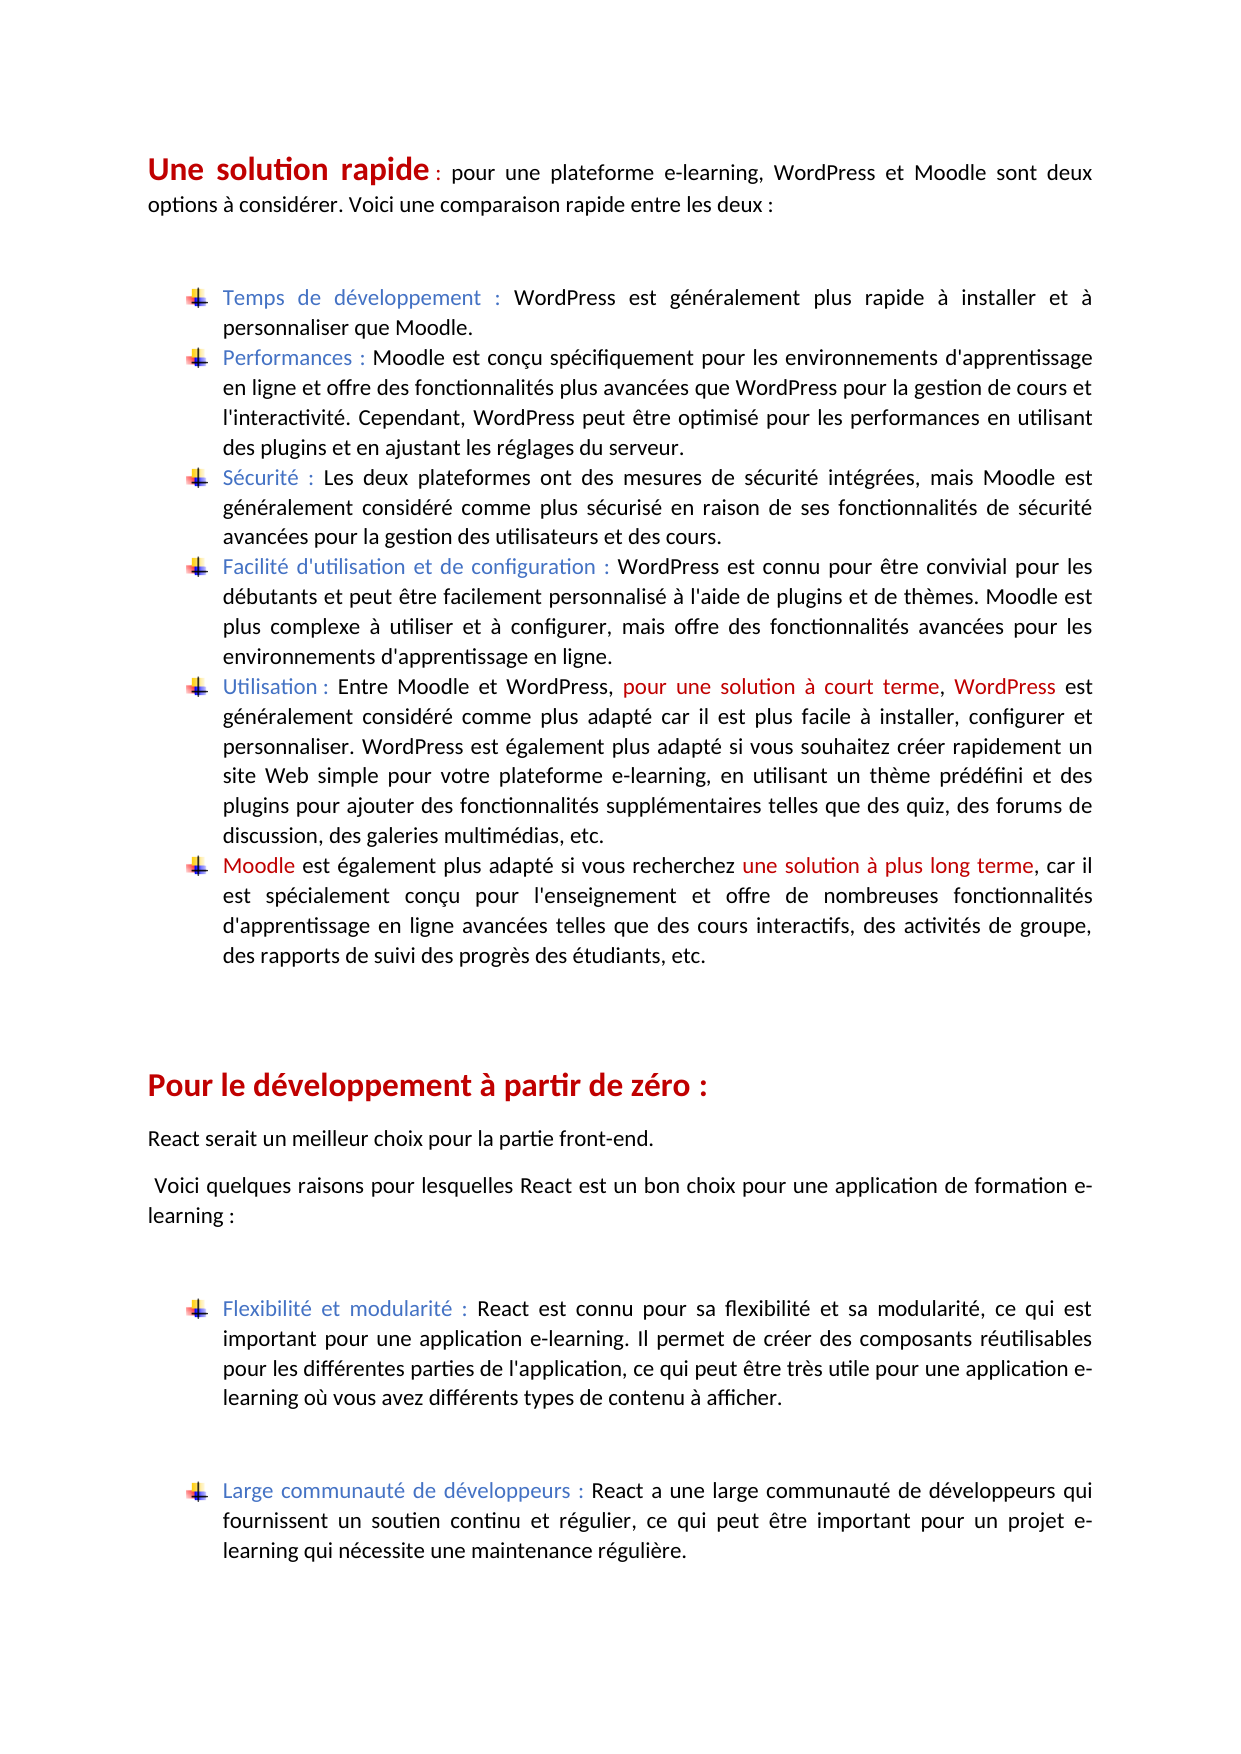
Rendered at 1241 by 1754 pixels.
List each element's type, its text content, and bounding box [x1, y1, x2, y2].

list Large communauté de développeurs : React a une large communauté de développeurs qui fournissent un soutien continu et régulier, ce qui peut être important pour un projet e-learning qui nécessite une maintenance régulière. [185, 1477, 1093, 1564]
list Flexibilité et modularité : React est connu pour sa flexibilité et sa modularité, ce qui est important pour une application e-learning. Il permet de créer des composants réutilisables pour les différentes parties de l'application, ce qui peut être très utile pour une application e-learning où vous avez différents types de contenu à afficher. [185, 1294, 1093, 1412]
text Une solution rapide : pour une plateforme e-learning, WordPress et Moodle sont deux options à considérer. Voici une comparaison rapide entre les deux : [148, 148, 1093, 218]
list Facilité d'utilisation et de configuration : WordPress est connu pour être convivial pour les débutants et peut être facilement personnalisé à l'aide de plugins et de thèmes. Moodle est plus complexe à utiliser et à configurer, mais offre des fonctionnalités avancées pour les environnements d'apprentissage en ligne. [185, 552, 1093, 670]
list Temps de développement : WordPress est généralement plus rapide à installer et à personnaliser que Moodle. [185, 283, 1093, 341]
list Performances : Moodle est conçu spécifiquement pour les environnements d'apprentissage en ligne et offre des fonctionnalités plus avancées que WordPress pour la gestion de cours et l'interactivité. Cependant, WordPress peut être optimisé pour les performances en utilisant des plugins et en ajustant les réglages du serveur. [185, 343, 1093, 461]
list Sécurité : Les deux plateformes ont des mesures de sécurité intégrées, mais Moodle est généralement considéré comme plus sécurisé en raison de ses fonctionnalités de sécurité avancées pour la gestion des utilisateurs et des cours. [185, 463, 1093, 551]
list Moodle est également plus adapté si vous recherchez une solution à plus long terme, car il est spécialement conçu pour l'enseignement et offre de nombreuses fonctionnalités d'apprentissage en ligne avancées telles que des cours interactifs, des activités de groupe, des rapports de suivi des progrès des étudiants, etc. [185, 851, 1093, 969]
text Pour le développement à partir de zéro : [148, 1064, 1093, 1105]
text React serait un meilleur choix pour la partie front-end. [148, 1124, 1093, 1152]
list Utilisation : Entre Moodle et WordPress, pour une solution à court terme, WordPress est généralement considéré comme plus adapté car il est plus facile à installer, configurer et personnaliser. WordPress est également plus adapté si vous souhaitez créer rapidement un site Web simple pour votre plateforme e-learning, en utilisant un thème prédéfini et des plugins pour ajouter des fonctionnalités supplémentaires telles que des quiz, des forums de discussion, des galeries multimédias, etc. [185, 672, 1093, 849]
text Voici quelques raisons pour lesquelles React est un bon choix pour une application de formation e-learning : [148, 1171, 1093, 1229]
